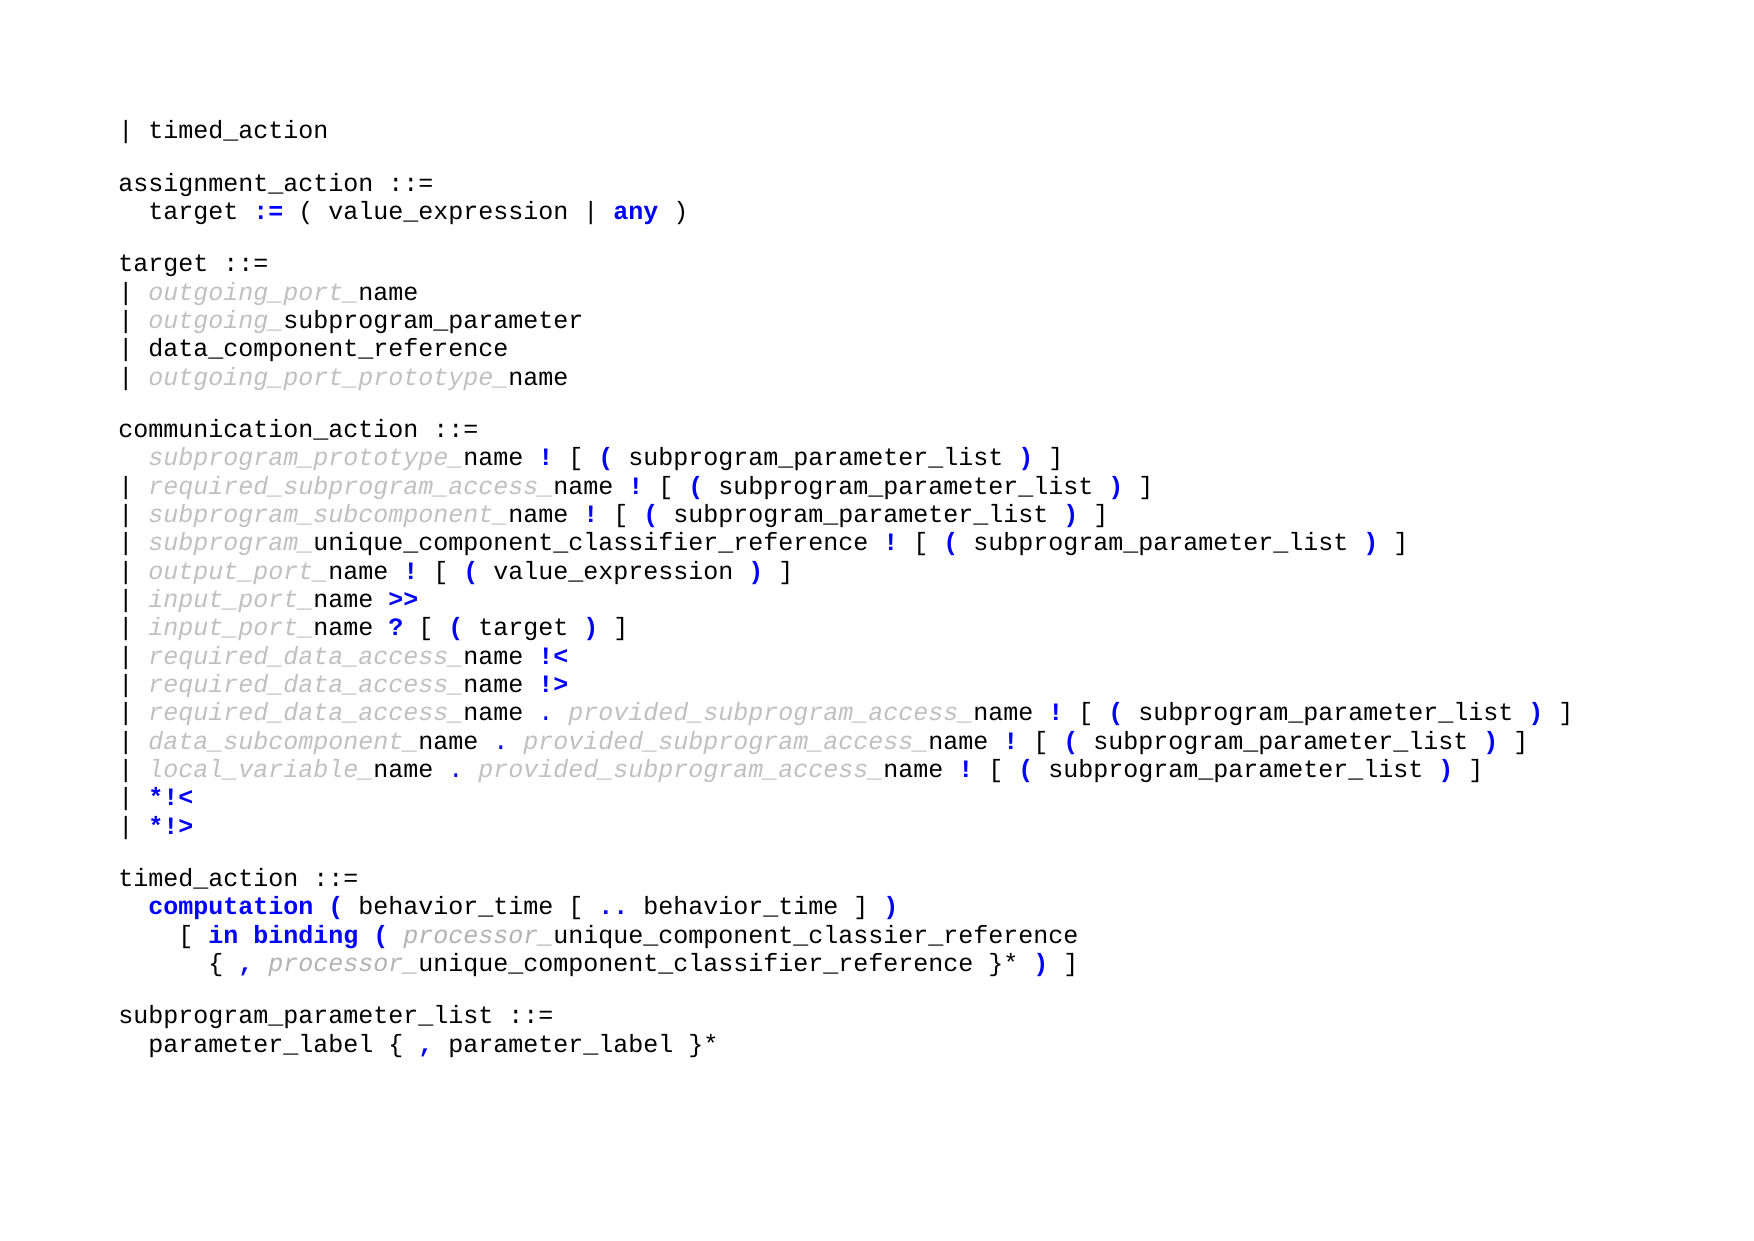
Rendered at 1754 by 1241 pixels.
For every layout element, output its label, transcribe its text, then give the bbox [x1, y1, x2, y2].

text [ in binding ( processor_unique_component_classier_reference [118, 922, 1636, 951]
text target := ( value_expression | any ) [118, 199, 1636, 227]
text | local_variable_name . provided_subprogram_access_name ! [ ( subprogram_parameter_list ) ] [118, 757, 1636, 785]
text parameter_label { , parameter_label }* [118, 1031, 1636, 1059]
text | output_port_name ! [ ( value_expression ) ] [118, 558, 1636, 587]
text | subprogram_subcomponent_name ! [ ( subprogram_parameter_list ) ] [118, 502, 1636, 530]
text | *!< [118, 785, 1636, 813]
text subprogram_parameter_list ::= [118, 1003, 1636, 1031]
text | input_port_name >> [118, 587, 1636, 615]
text | timed_action [118, 118, 1636, 146]
text computation ( behavior_time [ .. behavior_time ] ) [118, 894, 1636, 922]
text | required_subprogram_access_name ! [ ( subprogram_parameter_list ) ] [118, 473, 1636, 502]
text | data_component_reference [118, 336, 1636, 364]
text { , processor_unique_component_classifier_reference }* ) ] [118, 951, 1636, 979]
text | required_data_access_name . provided_subprogram_access_name ! [ ( subprogram_parameter_list ) ] [118, 700, 1636, 728]
text | outgoing_port_name [118, 279, 1636, 308]
text | subprogram_unique_component_classifier_reference ! [ ( subprogram_parameter_list ) ] [118, 530, 1636, 558]
text | required_data_access_name !< [118, 643, 1636, 672]
text subprogram_prototype_name ! [ ( subprogram_parameter_list ) ] [118, 445, 1636, 473]
text | *!> [118, 813, 1636, 842]
text | outgoing_subprogram_parameter [118, 308, 1636, 336]
text timed_action ::= [118, 866, 1636, 894]
text | outgoing_port_prototype_name [118, 364, 1636, 393]
text target ::= [118, 251, 1636, 279]
text | required_data_access_name !> [118, 672, 1636, 700]
text assignment_action ::= [118, 170, 1636, 199]
text communication_action ::= [118, 417, 1636, 445]
text | input_port_name ? [ ( target ) ] [118, 615, 1636, 643]
text | data_subcomponent_name . provided_subprogram_access_name ! [ ( subprogram_parameter_list ) ] [118, 728, 1636, 757]
